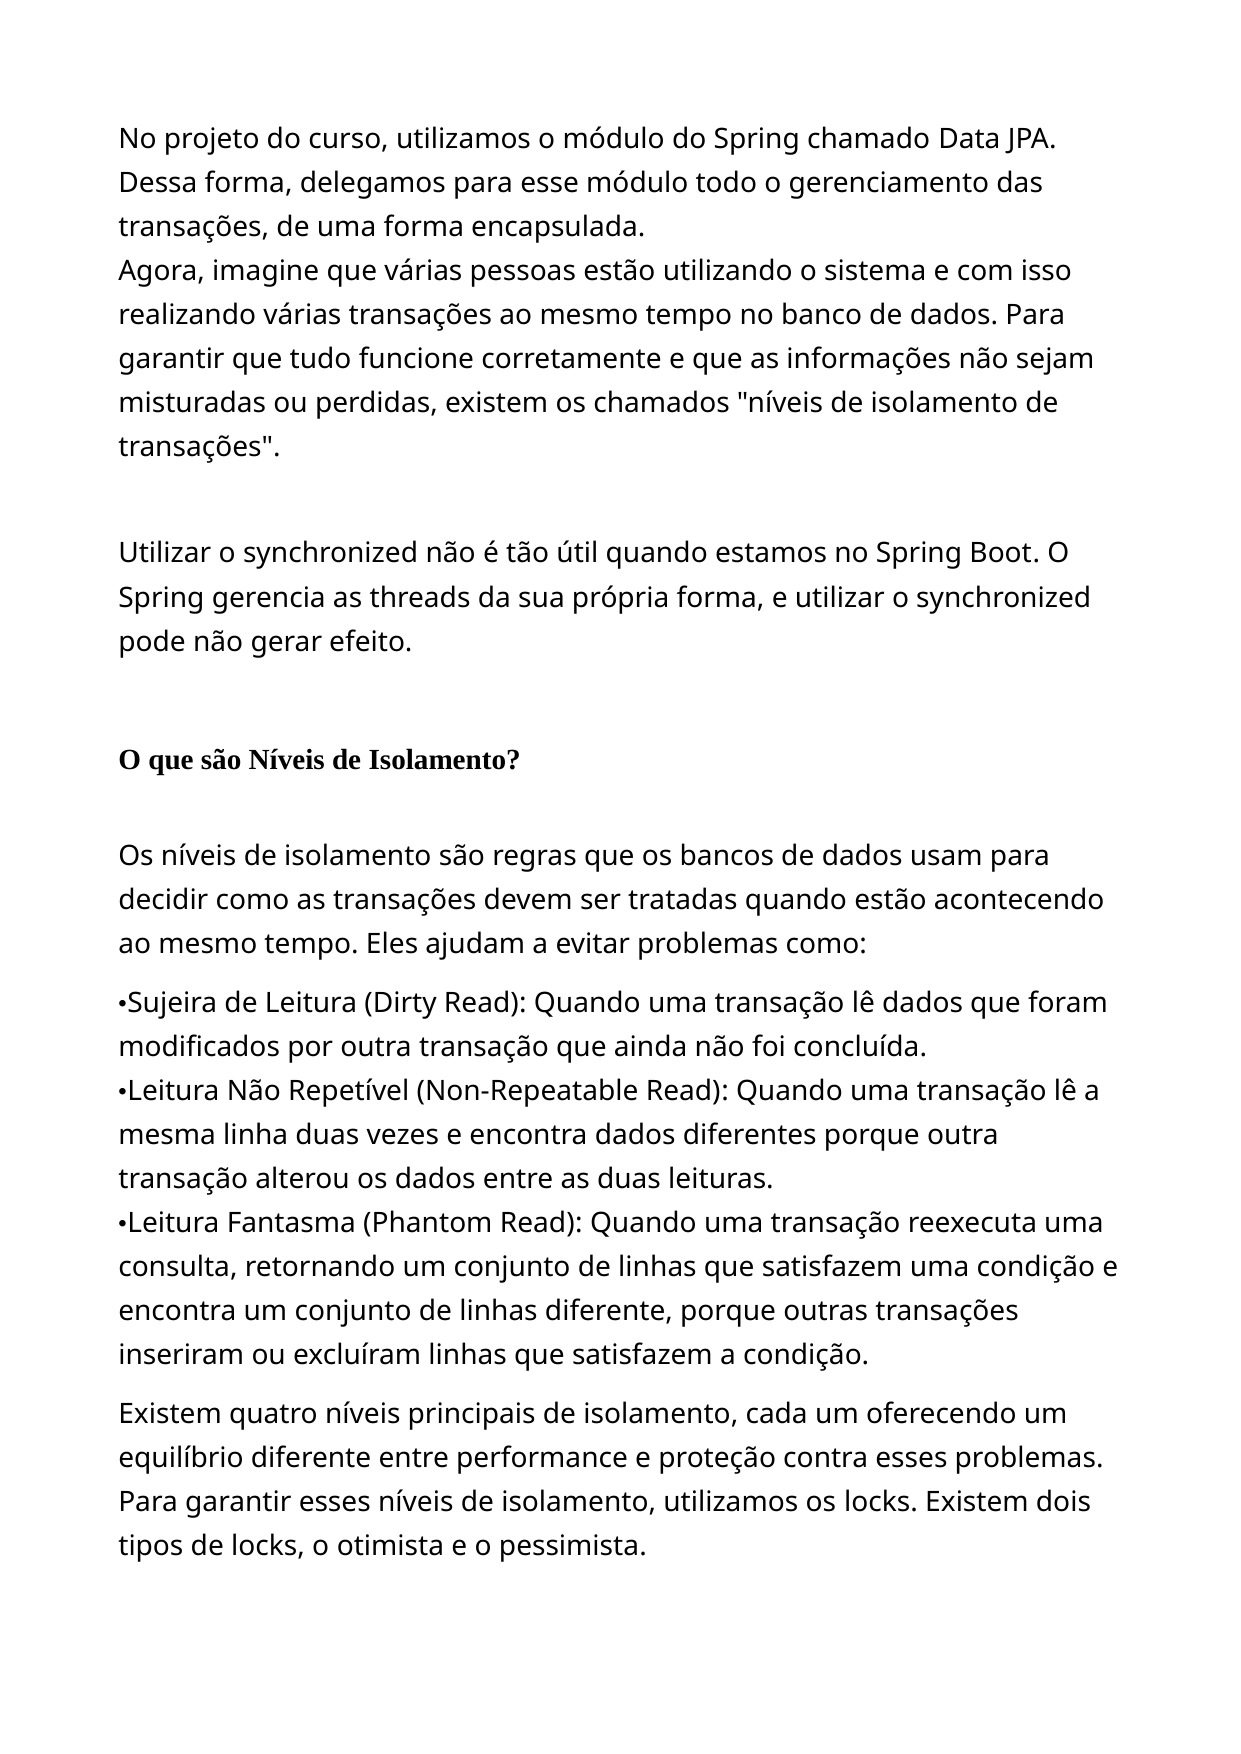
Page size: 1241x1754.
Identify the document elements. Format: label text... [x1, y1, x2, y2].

text Existem quatro níveis principais de isolamento, cada um oferecendo um equilíbrio diferente entre performance e proteção contra esses problemas. Para garantir esses níveis de isolamento, utilizamos os locks. Existem dois tipos de locks, o otimista e o pessimista. [118, 1393, 1122, 1564]
list Sujeira de Leitura (Dirty Read): Quando uma transação lê dados que foram modificados por outra transação que ainda não foi concluída. [118, 982, 1122, 1064]
text Os níveis de isolamento são regras que os bancos de dados usam para decidir como as transações devem ser tratadas quando estão acontecendo ao mesmo tempo. Eles ajudam a evitar problemas como: [118, 835, 1122, 962]
list Leitura Não Repetível (Non-Repeatable Read): Quando uma transação lê a mesma linha duas vezes e encontra dados diferentes porque outra transação alterou os dados entre as duas leituras. [118, 1070, 1122, 1197]
text Agora, imagine que várias pessoas estão utilizando o sistema e com isso realizando várias transações ao mesmo tempo no banco de dados. Para garantir que tudo funcione corretamente e que as informações não sejam misturadas ou perdidas, existem os chamados "níveis de isolamento de transações". [118, 250, 1122, 465]
text No projeto do curso, utilizamos o módulo do Spring chamado Data JPA. Dessa forma, delegamos para esse módulo todo o gerenciamento das transações, de uma forma encapsulada. [118, 118, 1122, 244]
subtitle O que são Níveis de Isolamento? [118, 742, 1122, 775]
list Leitura Fantasma (Phantom Read): Quando uma transação reexecuta uma consulta, retornando um conjunto de linhas que satisfazem uma condição e encontra um conjunto de linhas diferente, porque outras transações inseriram ou excluíram linhas que satisfazem a condição. [118, 1202, 1122, 1373]
text Utilizar o synchronized não é tão útil quando estamos no Spring Boot. O Spring gerencia as threads da sua própria forma, e utilizar o synchronized pode não gerar efeito. [118, 533, 1122, 659]
